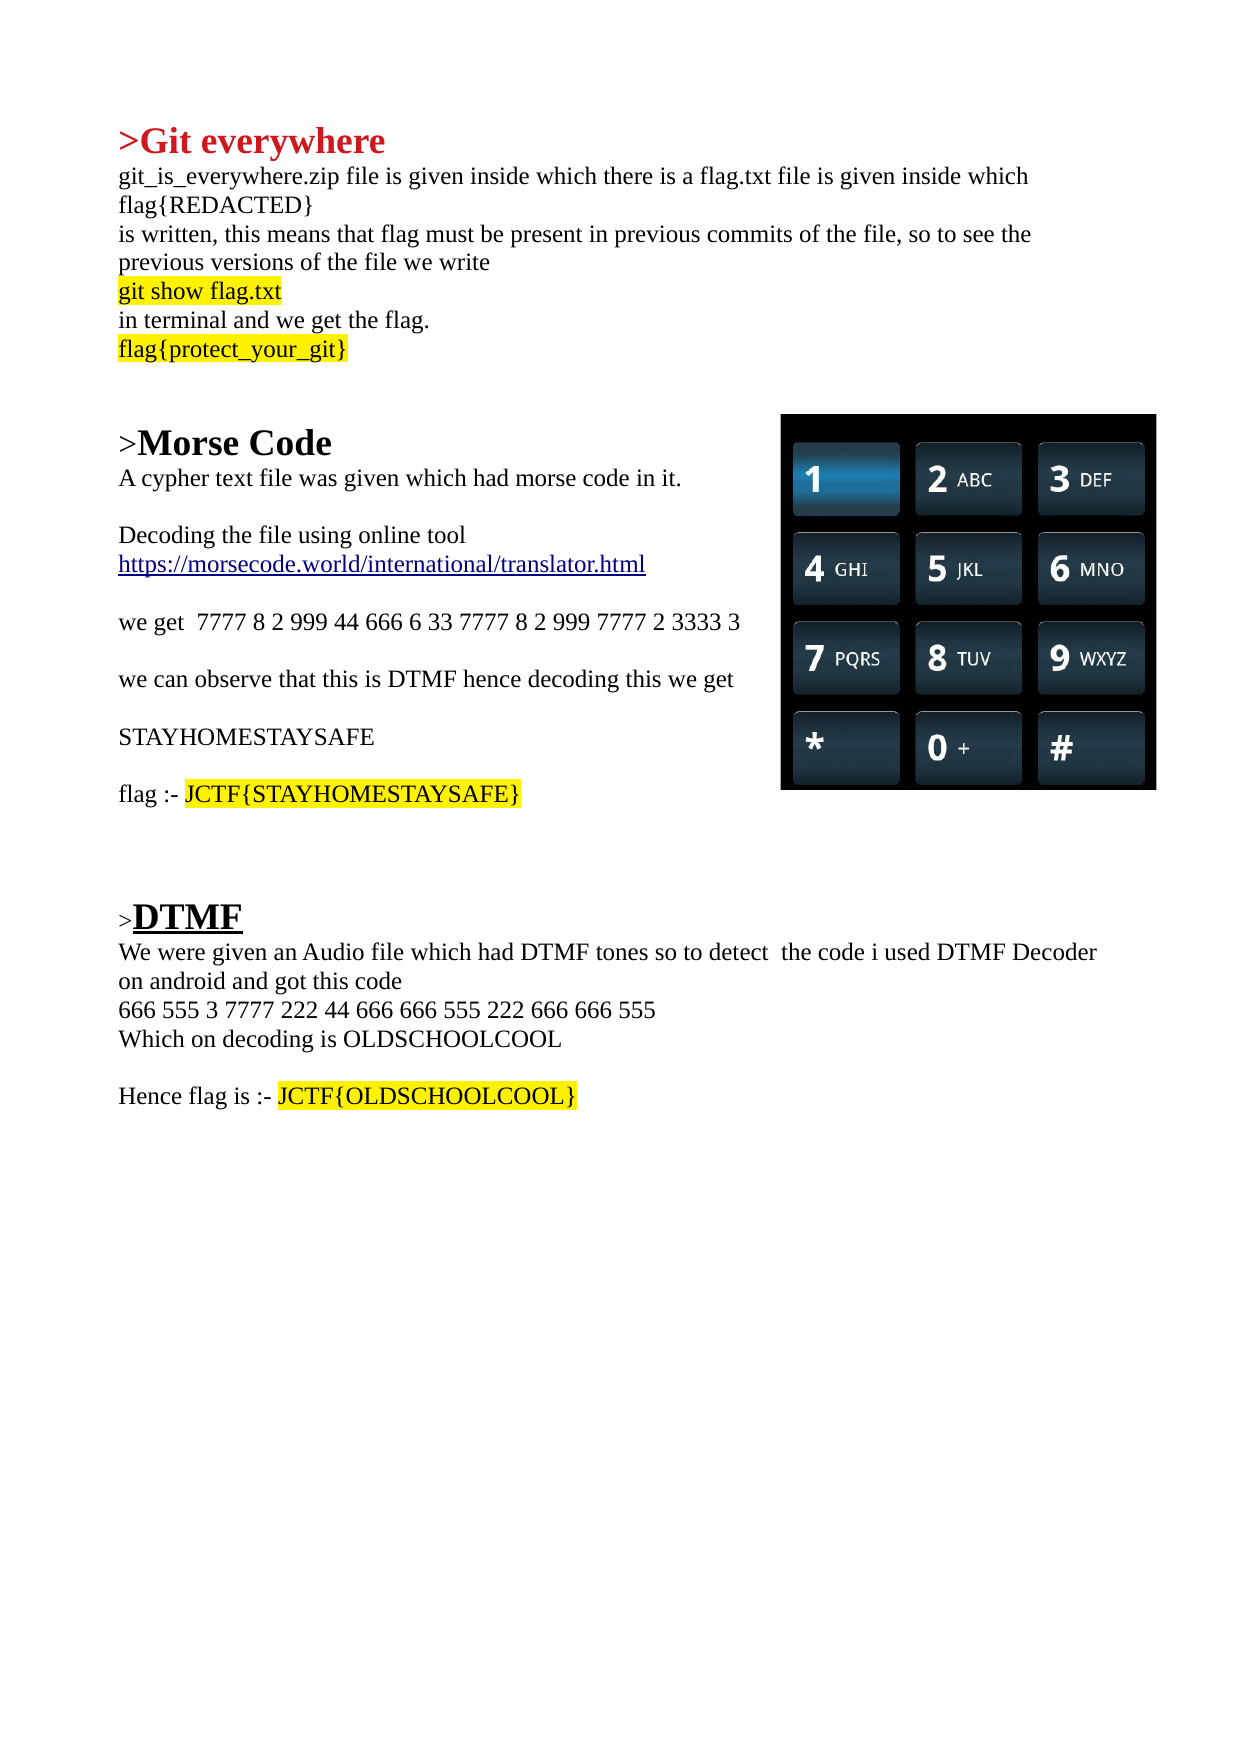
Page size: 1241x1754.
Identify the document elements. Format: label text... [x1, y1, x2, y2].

text >Git everywhere [118, 118, 1122, 161]
text flag{protect_your_git} [118, 334, 1122, 362]
text we get 7777 8 2 999 44 666 6 33 7777 8 2 999 7777 2 3333 3 [118, 607, 780, 636]
text We were given an Audio file which had DTMF tones so to detect the code i used DTMF Decoder on android and got this code [118, 937, 1122, 995]
text we can observe that this is DTMF hence decoding this we get [118, 664, 780, 693]
text git show flag.txt [118, 276, 1122, 305]
picture [780, 414, 1157, 790]
text is written, this means that flag must be present in previous commits of the file, so to see the previous versions of the file we write [118, 219, 1122, 276]
text flag{REDACTED} [118, 190, 1122, 219]
text flag :- JCTF{STAYHOMESTAYSAFE} [118, 779, 1122, 808]
text in terminal and we get the flag. [118, 305, 1122, 334]
text Hence flag is :- JCTF{OLDSCHOOLCOOL} [118, 1081, 1122, 1110]
text STAYHOMESTAYSAFE [118, 722, 780, 751]
text >Morse Code [118, 420, 780, 463]
text A cypher text file was given which had morse code in it. [118, 463, 780, 492]
text Decoding the file using online tool https://morsecode.world/international/translator.html [118, 521, 780, 578]
text git_is_everywhere.zip file is given inside which there is a flag.txt file is given inside which [118, 161, 1122, 190]
text >DTMF [118, 894, 1122, 937]
text Which on decoding is OLDSCHOOLCOOL [118, 1024, 1122, 1052]
text 666 555 3 7777 222 44 666 666 555 222 666 666 555 [118, 995, 1122, 1024]
